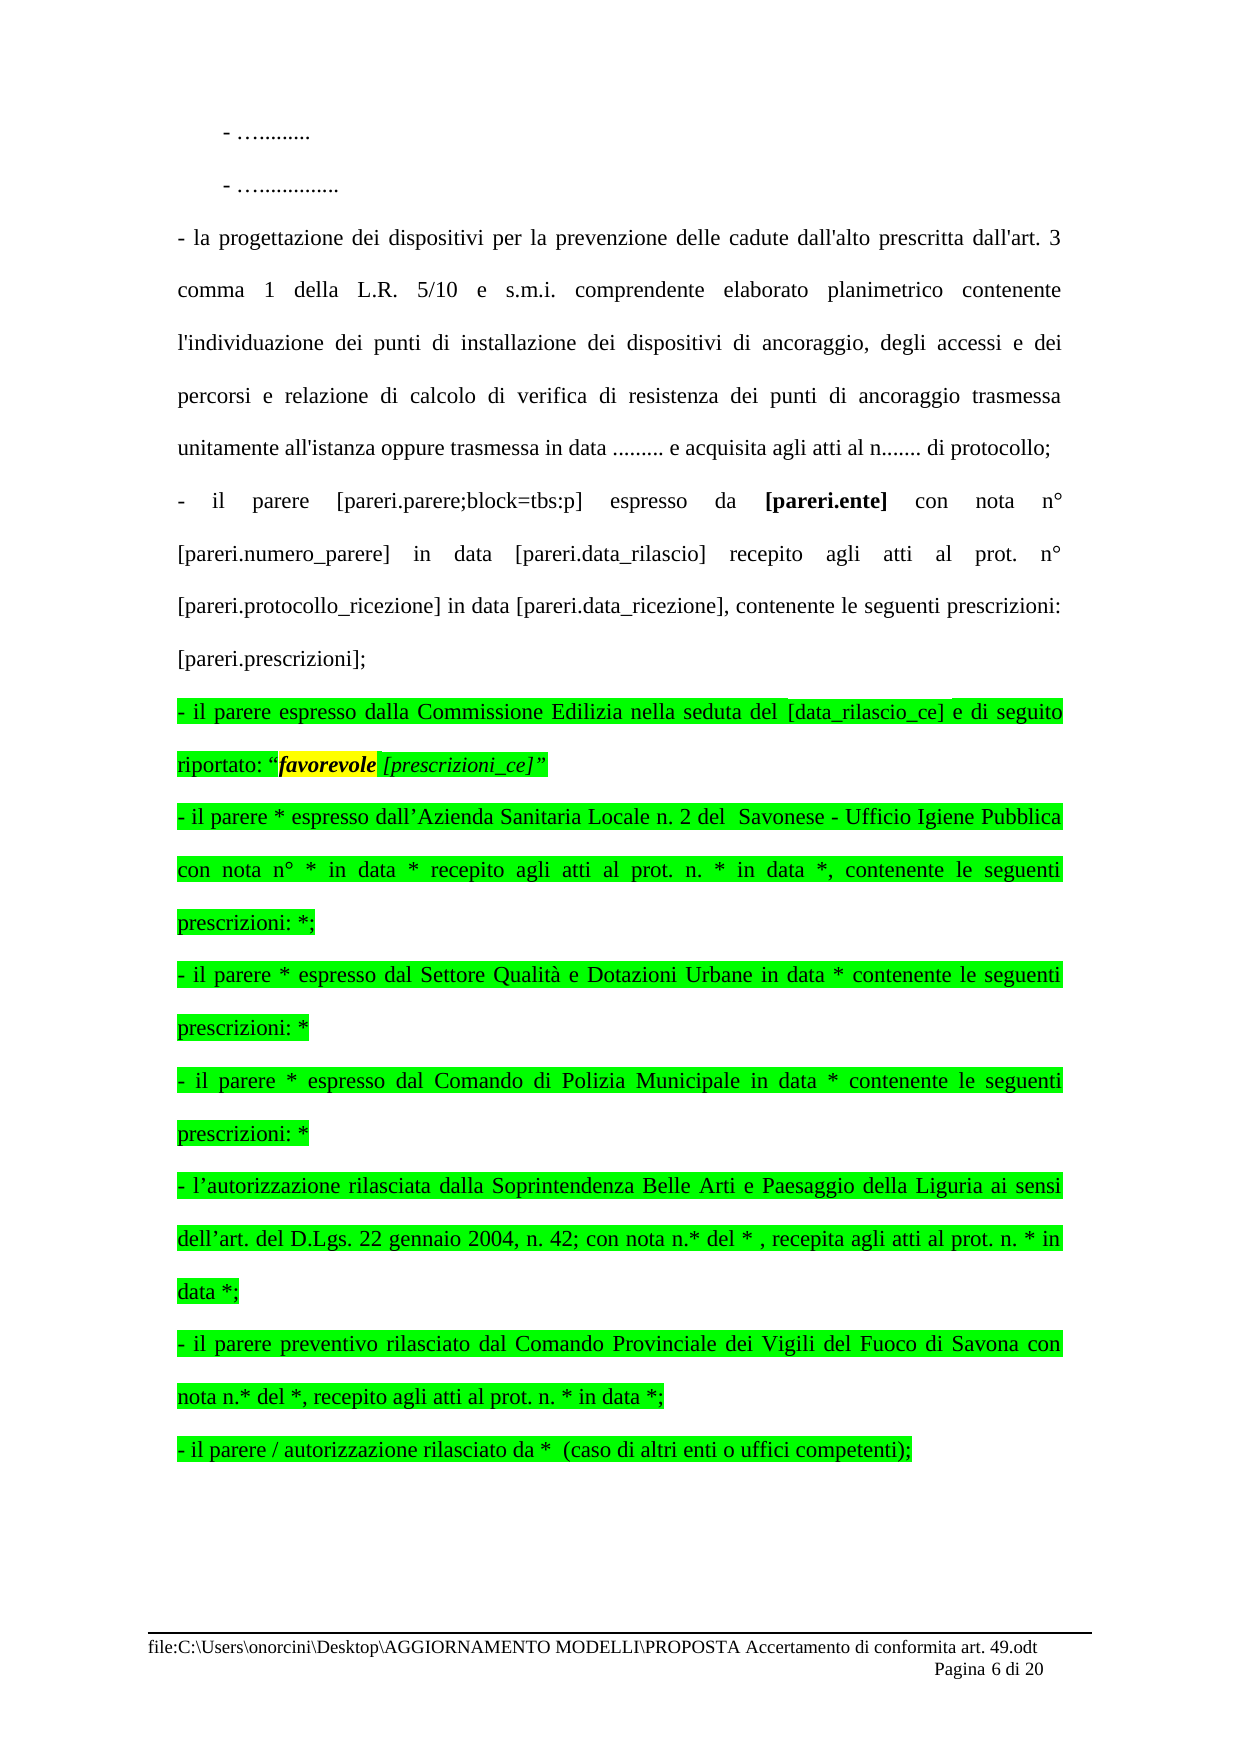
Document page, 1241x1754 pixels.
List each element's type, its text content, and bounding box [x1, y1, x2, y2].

list - ….............. [185, 171, 1092, 197]
list - il parere espresso dalla Commissione Edilizia nella seduta del [data_rilascio_ce] e di seguito riportato: “favorevole [prescrizioni_ce]” [177, 698, 1063, 777]
text - il parere * espresso dal Comando di Polizia Municipale in data * contenente le seguenti prescrizioni: * [177, 1067, 1063, 1146]
text - il parere / autorizzazione rilasciato da * (caso di altri enti o uffici competenti); [177, 1436, 1063, 1462]
list - il parere [pareri.parere;block=tbs:p] espresso da [pareri.ente] con nota n° [pareri.numero_parere] in data [pareri.data_rilascio] recepito agli atti al prot. n° [pareri.protocollo_ricezione] in data [pareri.data_ricezione], contenente le seguenti prescrizioni: [pareri.prescrizioni]; [177, 487, 1063, 672]
list - …......... [185, 118, 1092, 144]
text - il parere preventivo rilasciato dal Comando Provinciale dei Vigili del Fuoco di Savona con nota n.* del *, recepito agli atti al prot. n. * in data *; [177, 1330, 1063, 1409]
list - la progettazione dei dispositivi per la prevenzione delle cadute dall'alto prescritta dall'art. 3 comma 1 della L.R. 5/10 e s.m.i. comprendente elaborato planimetrico contenente l'individuazione dei punti di installazione dei dispositivi di ancoraggio, degli accessi e dei percorsi e relazione di calcolo di verifica di resistenza dei punti di ancoraggio trasmessa unitamente all'istanza oppure trasmessa in data ......... e acquisita agli atti al n....... di protocollo; [177, 223, 1063, 461]
text - il parere * espresso dal Settore Qualità e Dotazioni Urbane in data * contenente le seguenti prescrizioni: * [177, 961, 1063, 1041]
text - l’autorizzazione rilasciata dalla Soprintendenza Belle Arti e Paesaggio della Liguria ai sensi dell’art. del D.Lgs. 22 gennaio 2004, n. 42; con nota n.* del * , recepita agli atti al prot. n. * in data *; [177, 1172, 1063, 1304]
list - il parere * espresso dall’Azienda Sanitaria Locale n. 2 del Savonese - Ufficio Igiene Pubblica con nota n° * in data * recepito agli atti al prot. n. * in data *, contenente le seguenti prescrizioni: *; [177, 803, 1063, 935]
